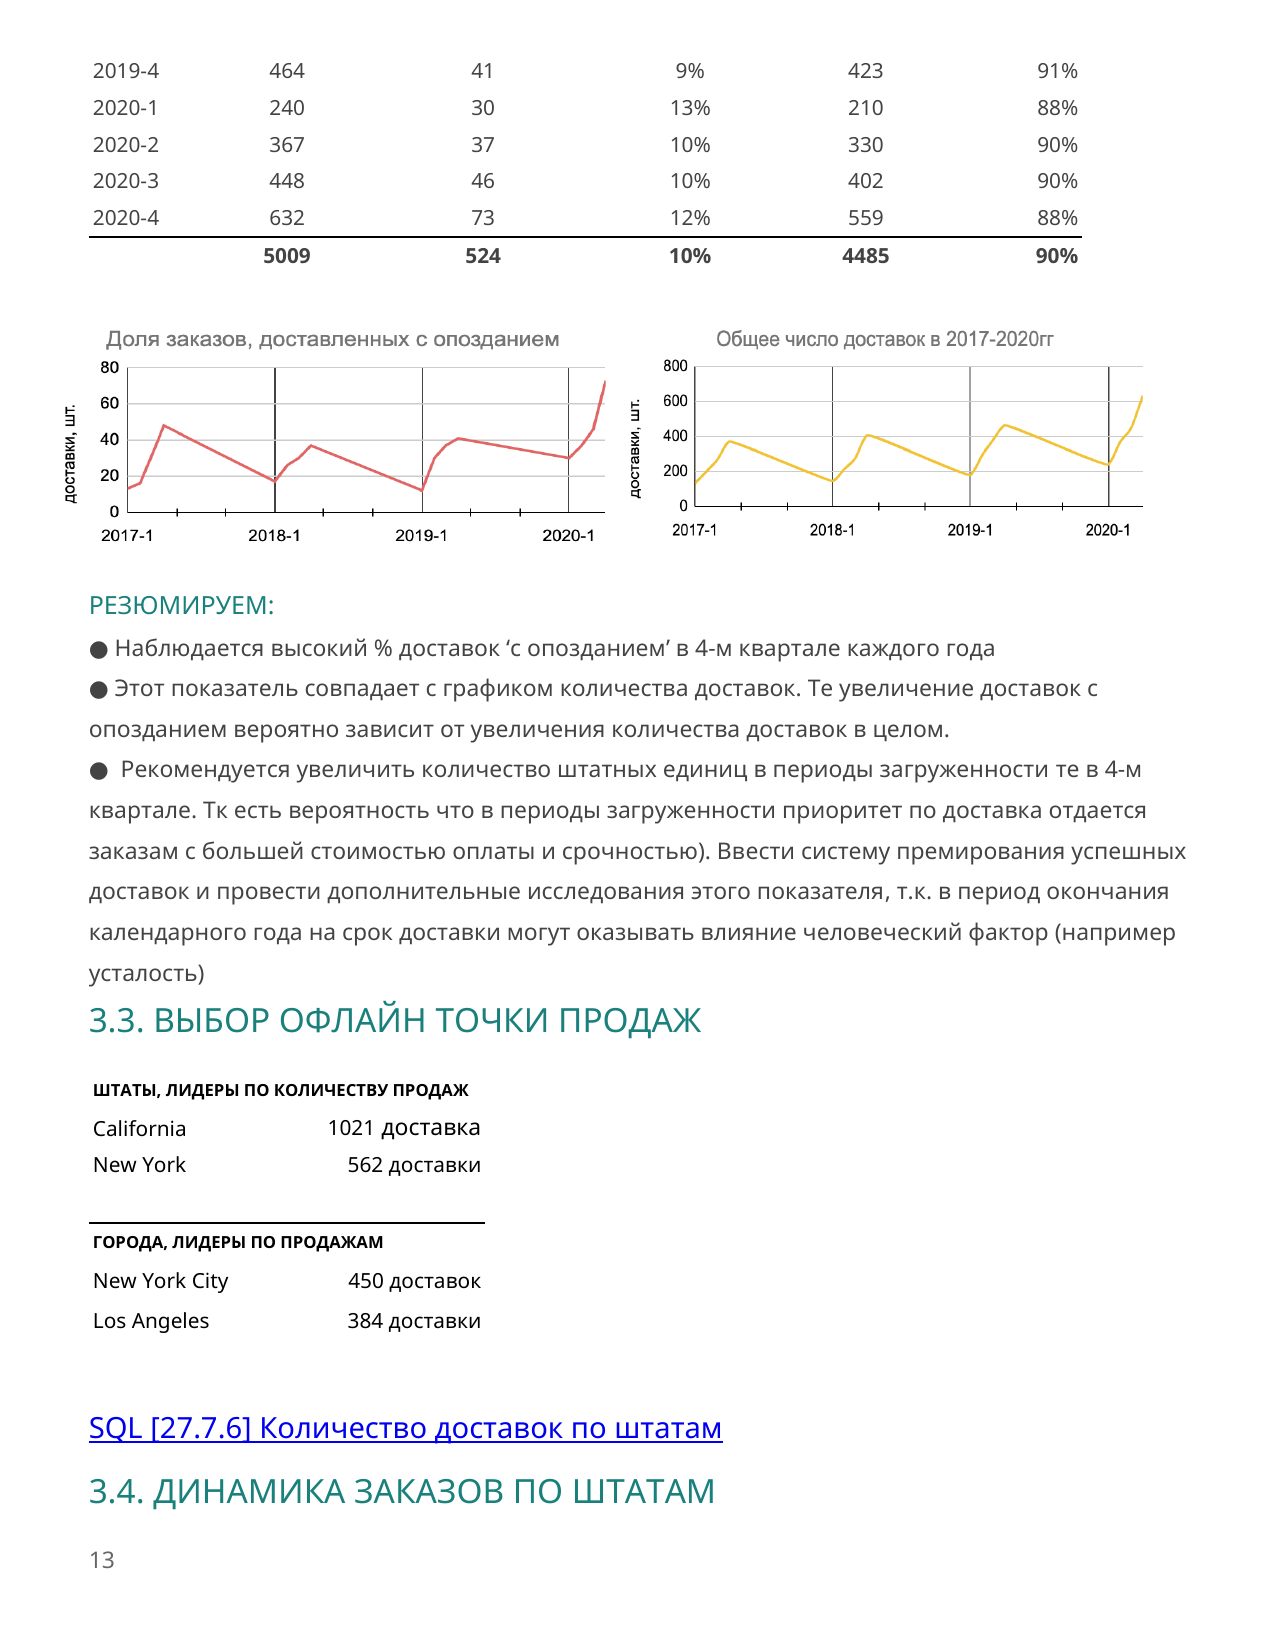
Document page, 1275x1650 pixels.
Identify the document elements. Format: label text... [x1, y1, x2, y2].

table_cell 4485 [785, 238, 946, 274]
table_cell [259, 1183, 485, 1222]
table_cell 12% [595, 199, 785, 236]
table_cell 90% [946, 126, 1082, 162]
table_header ШТАТЫ, ЛИДЕРЫ ПО КОЛИЧЕСТВУ ПРОДАЖ [89, 1074, 485, 1107]
table_cell 88% [946, 89, 1082, 126]
table_cell 2020-2 [89, 126, 202, 162]
table_cell 90% [946, 163, 1082, 199]
table_cell 330 [785, 126, 946, 162]
table_cell 2020-1 [89, 89, 202, 126]
table_cell 46 [371, 163, 595, 199]
table_cell 30 [371, 89, 595, 126]
table_cell 10% [595, 238, 785, 274]
table_cell 88% [946, 199, 1082, 236]
table_header [485, 1074, 1185, 1339]
table_cell California [89, 1107, 259, 1146]
table_cell 367 [203, 126, 371, 162]
table_cell 37 [371, 126, 595, 162]
table_cell 41 [371, 52, 595, 89]
table_cell 10% [595, 163, 785, 199]
text ● Этот показатель совпадает с графиком количества доставок. Те увеличение доставок с опозданием вероятно зависит от увеличения количества доставок в целом. [88, 672, 1196, 744]
table_cell 5009 [203, 238, 371, 274]
table_cell 13% [595, 89, 785, 126]
table_cell Los Angeles [89, 1300, 259, 1339]
text ● Рекомендуется увеличить количество штатных единиц в периоды загруженности те в 4-м квартале. Тк есть вероятность что в периоды загруженности приоритет по доставка отдается заказам с большей стоимостью оплаты и срочностью). Ввести систему премирования успешных доставок и провести дополнительные исследования этого показателя, т.к. в период окончания календарного года на срок доставки могут оказывать влияние человеческий фактор (например усталость) [88, 753, 1196, 988]
table_cell New York City [89, 1261, 259, 1300]
table_cell [89, 1183, 259, 1222]
table_cell 2020-3 [89, 163, 202, 199]
subtitle SQL [27.7.6] Количество доставок по штатам [88, 1407, 1196, 1447]
text ● Наблюдается высокий % доставок ‘с опозданием’ в 4-м квартале каждого года [88, 632, 1196, 663]
table_cell 2020-4 [89, 199, 202, 236]
table_cell ГОРОДА, ЛИДЕРЫ ПО ПРОДАЖАМ [89, 1224, 485, 1261]
table_cell 91% [946, 52, 1082, 89]
table_cell 73 [371, 199, 595, 236]
table_cell 450 доставок [259, 1261, 485, 1300]
table_cell 423 [785, 52, 946, 89]
subtitle 3.3. ВЫБОР ОФЛАЙН ТОЧКИ ПРОДАЖ [88, 997, 1196, 1043]
table_cell 384 доставки [259, 1300, 485, 1339]
text РЕЗЮМИРУЕМ: [88, 587, 1196, 621]
table_cell 2019-4 [89, 52, 202, 89]
table_cell 632 [203, 199, 371, 236]
table_cell 402 [785, 163, 946, 199]
table_cell 464 [203, 52, 371, 89]
subtitle 3.4. ДИНАМИКА ЗАКАЗОВ ПО ШТАТАМ [88, 1468, 1196, 1513]
table_cell 559 [785, 199, 946, 236]
table_cell 9% [595, 52, 785, 89]
table_cell 1021 доставка [259, 1107, 485, 1146]
table_cell 524 [371, 238, 595, 274]
table_cell New York [89, 1146, 259, 1183]
table_cell 562 доставки [259, 1146, 485, 1183]
table_cell [89, 238, 202, 274]
table_cell 240 [203, 89, 371, 126]
table_cell 90% [946, 238, 1082, 274]
table_cell 448 [203, 163, 371, 199]
table_cell 10% [595, 126, 785, 162]
table_cell 210 [785, 89, 946, 126]
picture [50, 318, 1153, 550]
